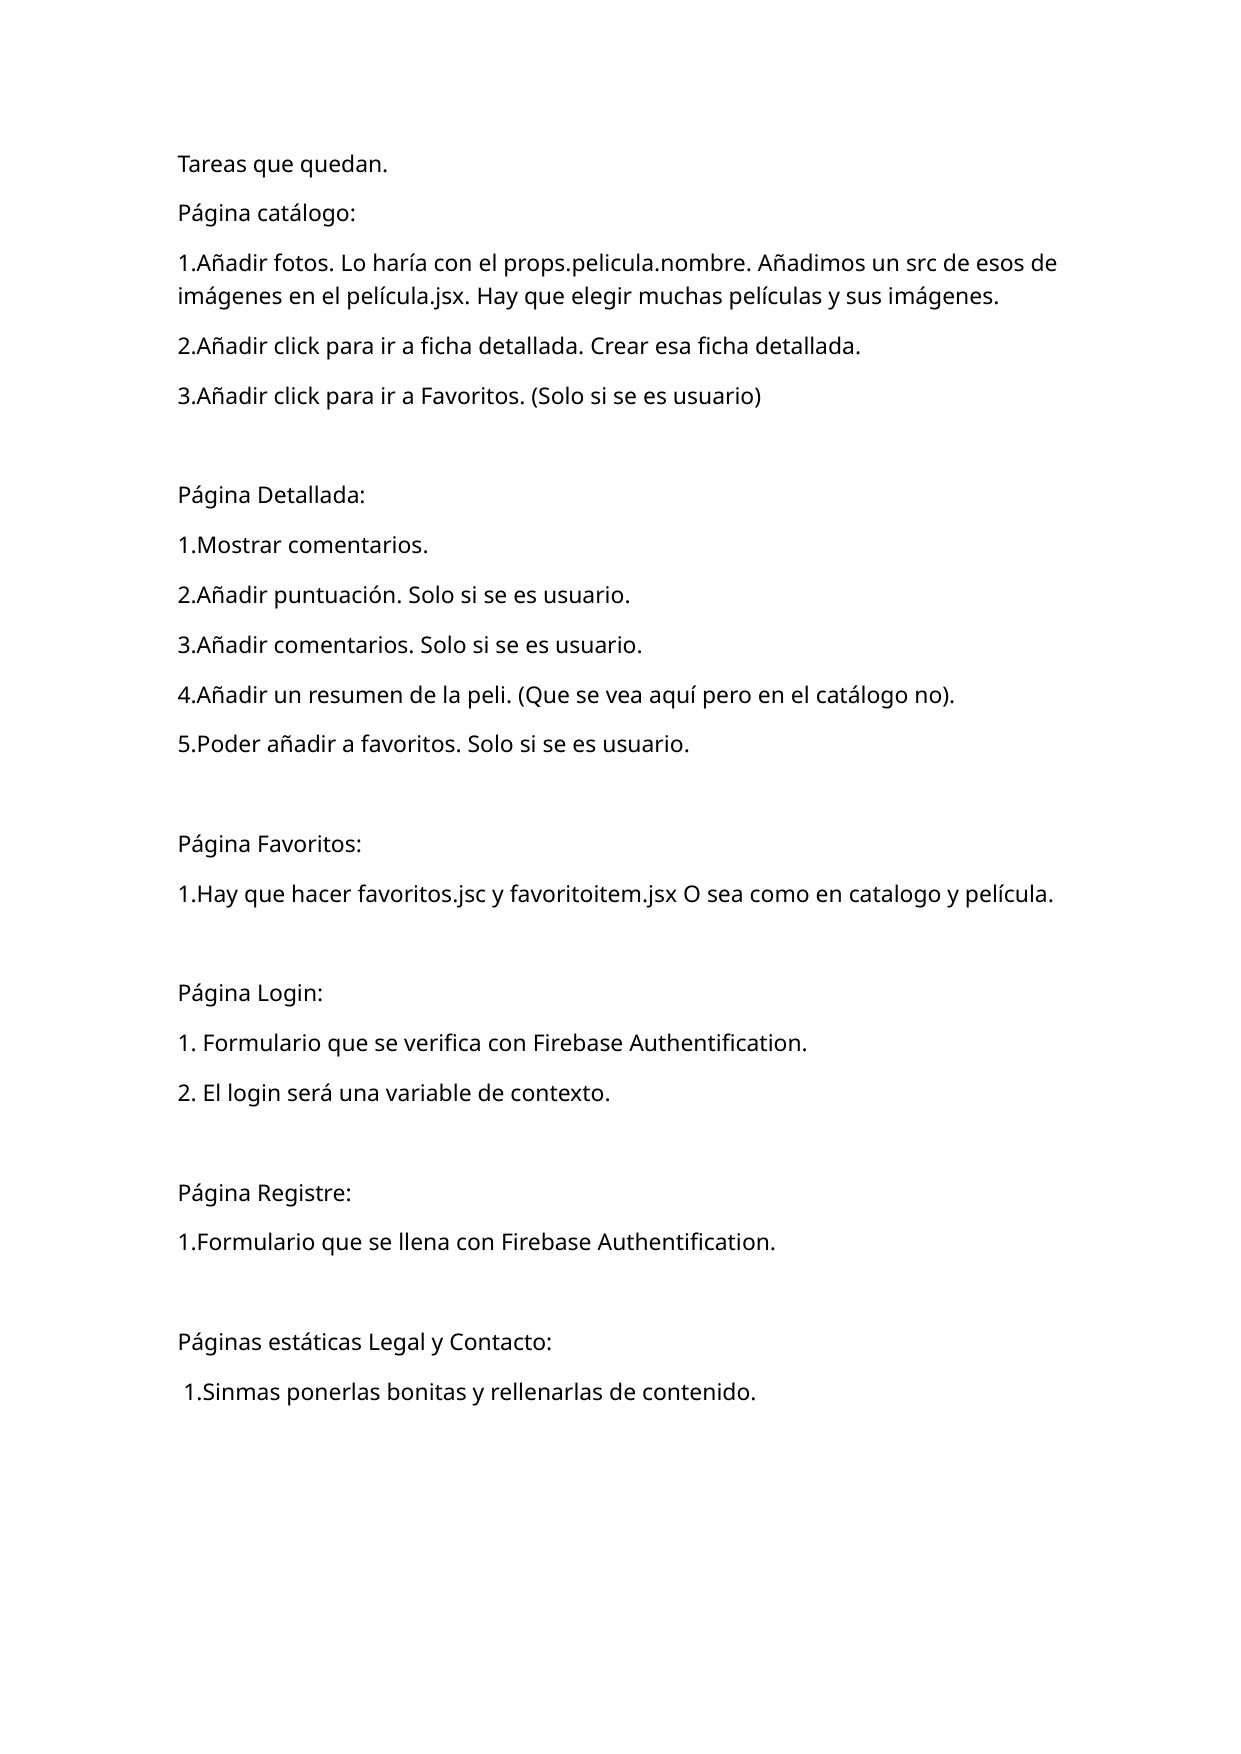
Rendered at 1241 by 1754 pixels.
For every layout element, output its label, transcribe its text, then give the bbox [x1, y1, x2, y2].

text 1.Añadir fotos. Lo haría con el props.pelicula.nombre. Añadimos un src de esos de imágenes en el película.jsx. Hay que elegir muchas películas y sus imágenes. [177, 247, 1063, 312]
text Página catálogo: [177, 197, 1063, 229]
text Página Login: [177, 977, 1063, 1009]
text 1.Sinmas ponerlas bonitas y rellenarlas de contenido. [177, 1376, 1063, 1407]
text Páginas estáticas Legal y Contacto: [177, 1326, 1063, 1357]
text 1.Formulario que se llena con Firebase Authentification. [177, 1226, 1063, 1258]
text 3.Añadir click para ir a Favoritos. (Solo si se es usuario) [177, 380, 1063, 411]
text 1.Mostrar comentarios. [177, 529, 1063, 561]
text Página Detallada: [177, 479, 1063, 511]
text 1.Hay que hacer favoritos.jsc y favoritoitem.jsx O sea como en catalogo y película. [177, 878, 1063, 909]
text 4.Añadir un resumen de la peli. (Que se vea aquí pero en el catálogo no). [177, 679, 1063, 710]
text Tareas que quedan. [177, 148, 1063, 179]
text 5.Poder añadir a favoritos. Solo si se es usuario. [177, 728, 1063, 760]
text Página Registre: [177, 1177, 1063, 1208]
text Página Favoritos: [177, 828, 1063, 859]
text 2.Añadir puntuación. Solo si se es usuario. [177, 579, 1063, 610]
text 2.Añadir click para ir a ficha detallada. Crear esa ficha detallada. [177, 330, 1063, 361]
text 2. El login será una variable de contexto. [177, 1077, 1063, 1108]
text 1. Formulario que se verifica con Firebase Authentification. [177, 1027, 1063, 1058]
text 3.Añadir comentarios. Solo si se es usuario. [177, 629, 1063, 660]
